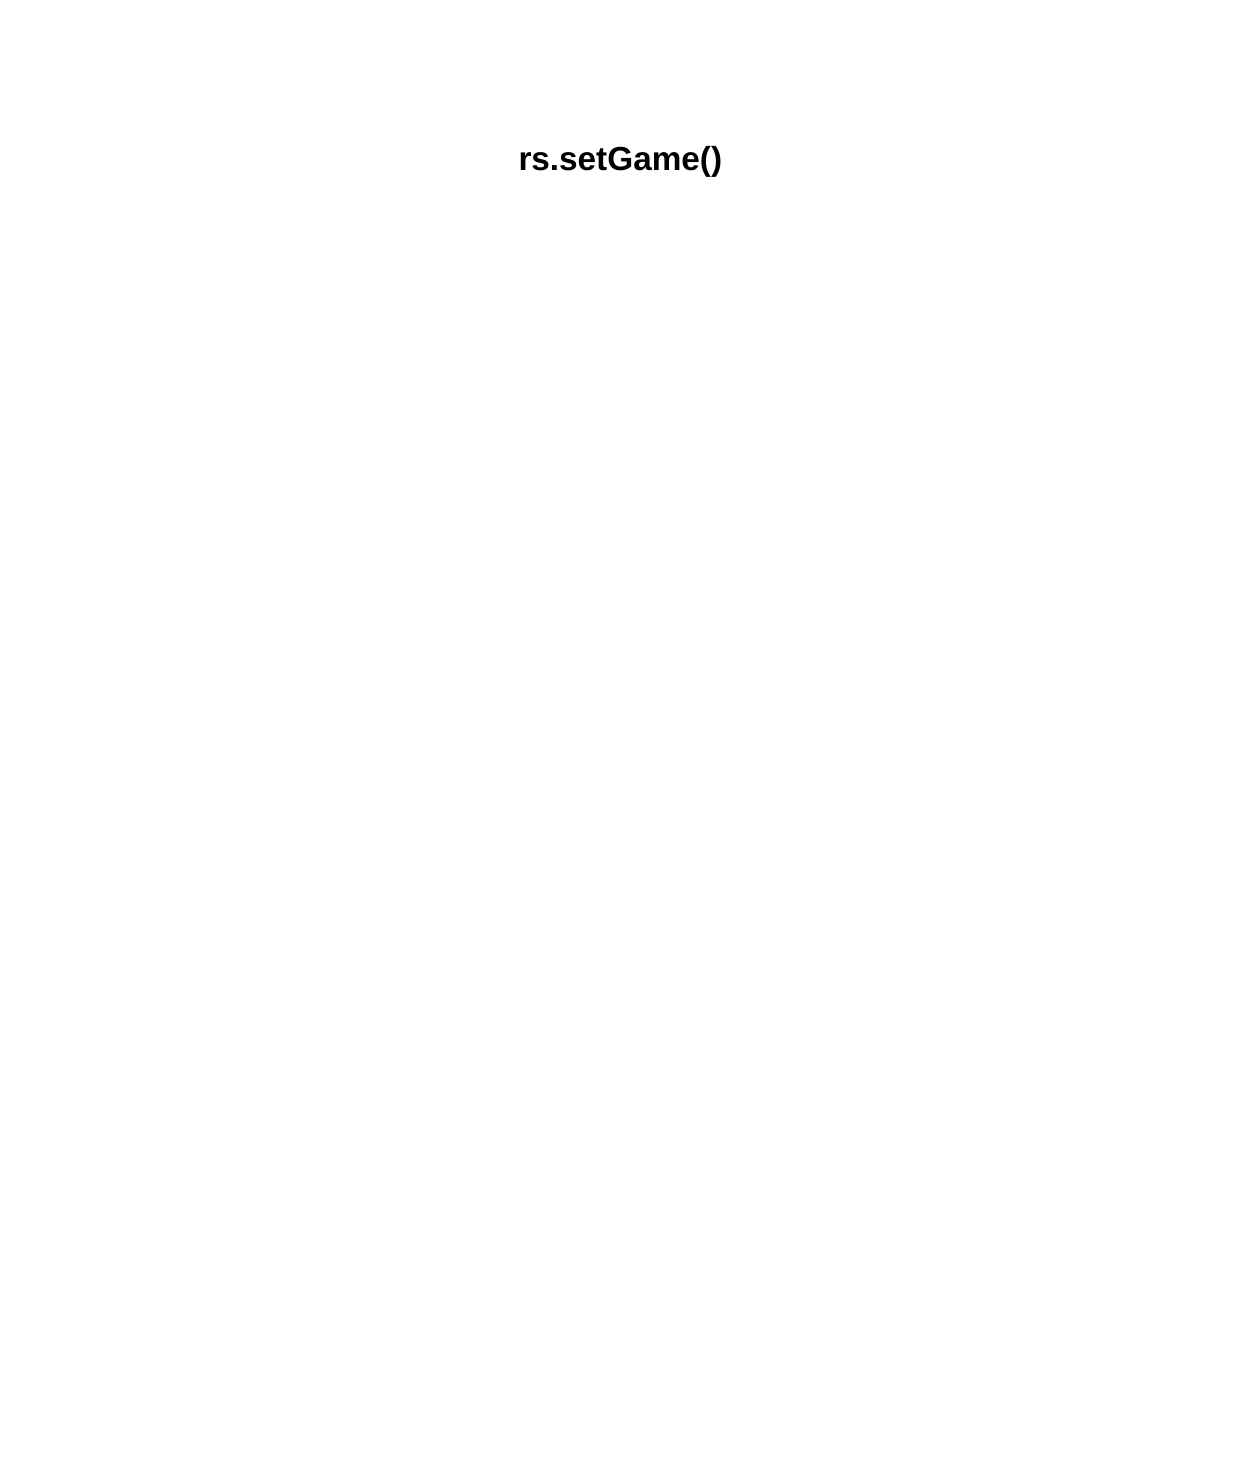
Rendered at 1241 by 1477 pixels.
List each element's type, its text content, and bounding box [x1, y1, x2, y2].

subtitle rs.setGame() [118, 139, 1122, 177]
